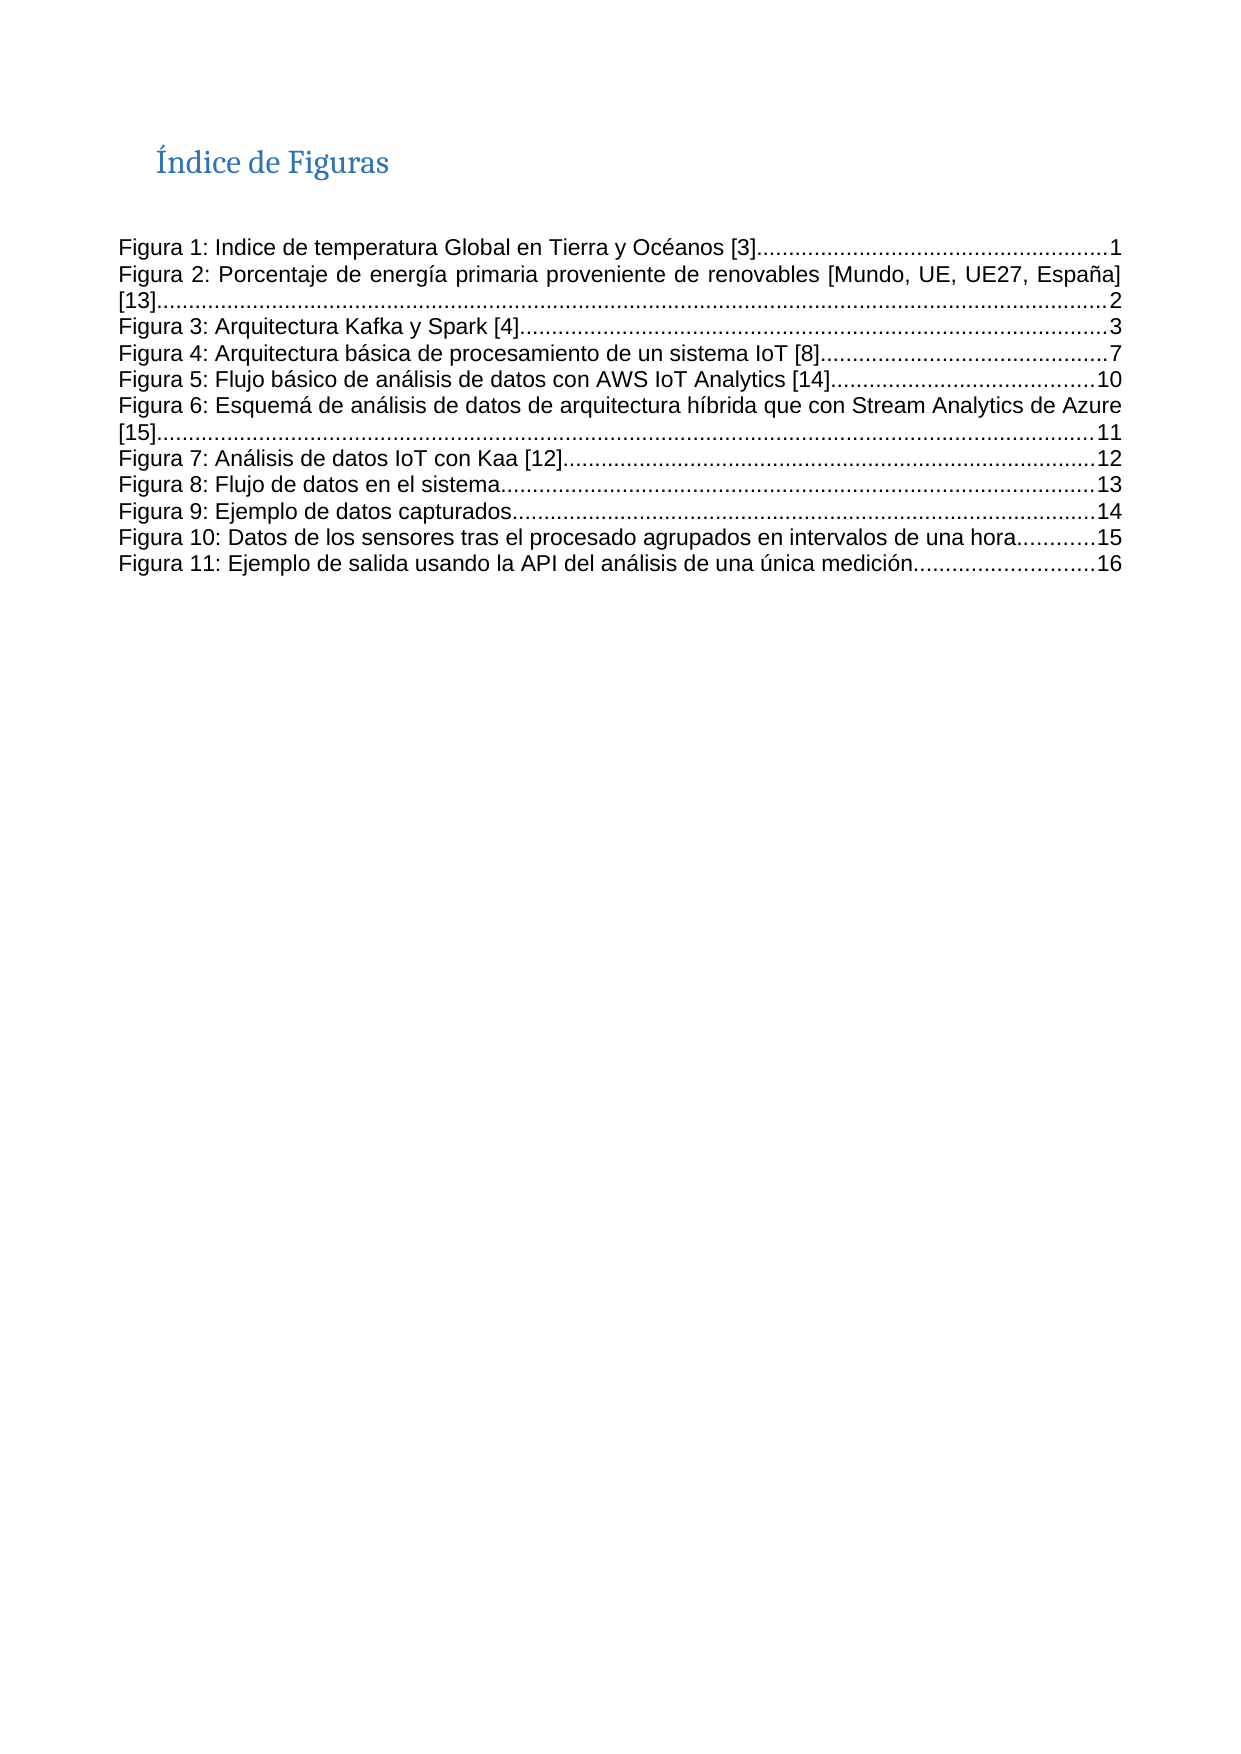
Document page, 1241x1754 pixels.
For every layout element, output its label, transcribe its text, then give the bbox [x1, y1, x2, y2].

text Figura 7: Análisis de datos IoT con Kaa [12] 12 [118, 445, 1122, 471]
text Figura 6: Esquemá de análisis de datos de arquitectura híbrida que con Stream Analytics de Azure [15]. 11 [118, 392, 1122, 445]
subtitle Índice de Figuras [156, 143, 1122, 181]
text Figura 4: Arquitectura básica de procesamiento de un sistema IoT [8] 7 [118, 339, 1122, 366]
text Figura 2: Porcentaje de energía primaria proveniente de renovables [Mundo, UE, UE27, España] [13] 2 [118, 261, 1122, 313]
text Figura 3: Arquitectura Kafka y Spark [4]. 3 [118, 313, 1122, 339]
text Figura 1: Indice de temperatura Global en Tierra y Océanos [3]. 1 [118, 234, 1122, 261]
text Figura 9: Ejemplo de datos capturados 14 [118, 498, 1122, 524]
text Figura 8: Flujo de datos en el sistema 13 [118, 471, 1122, 498]
text Figura 10: Datos de los sensores tras el procesado agrupados en intervalos de una hora. 15 [118, 524, 1122, 550]
text Figura 11: Ejemplo de salida usando la API del análisis de una única medición. 16 [118, 550, 1122, 577]
text Figura 5: Flujo básico de análisis de datos con AWS IoT Analytics [14]. 10 [118, 366, 1122, 392]
